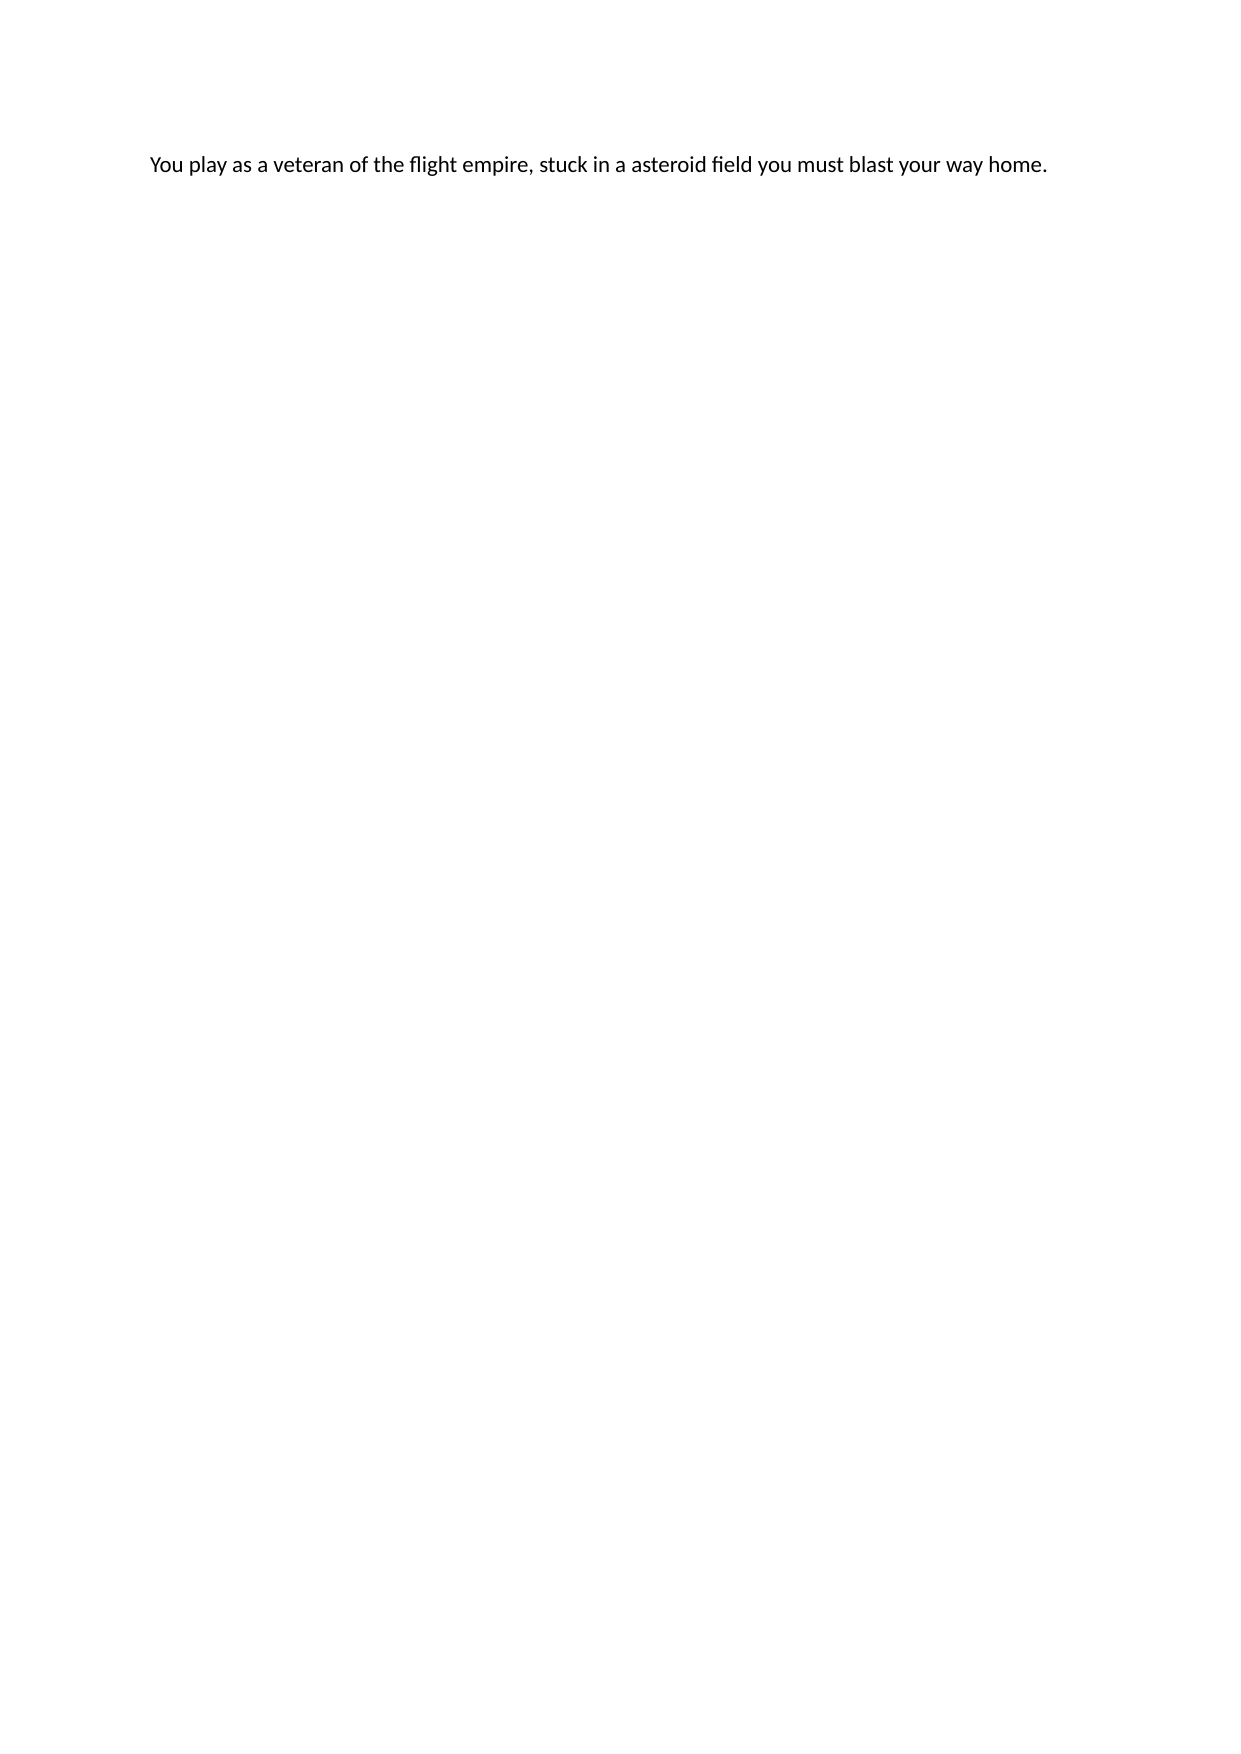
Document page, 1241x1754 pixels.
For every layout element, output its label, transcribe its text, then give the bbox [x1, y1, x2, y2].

text You play as a veteran of the flight empire, stuck in a asteroid field you must blast your way home. [150, 150, 1090, 178]
